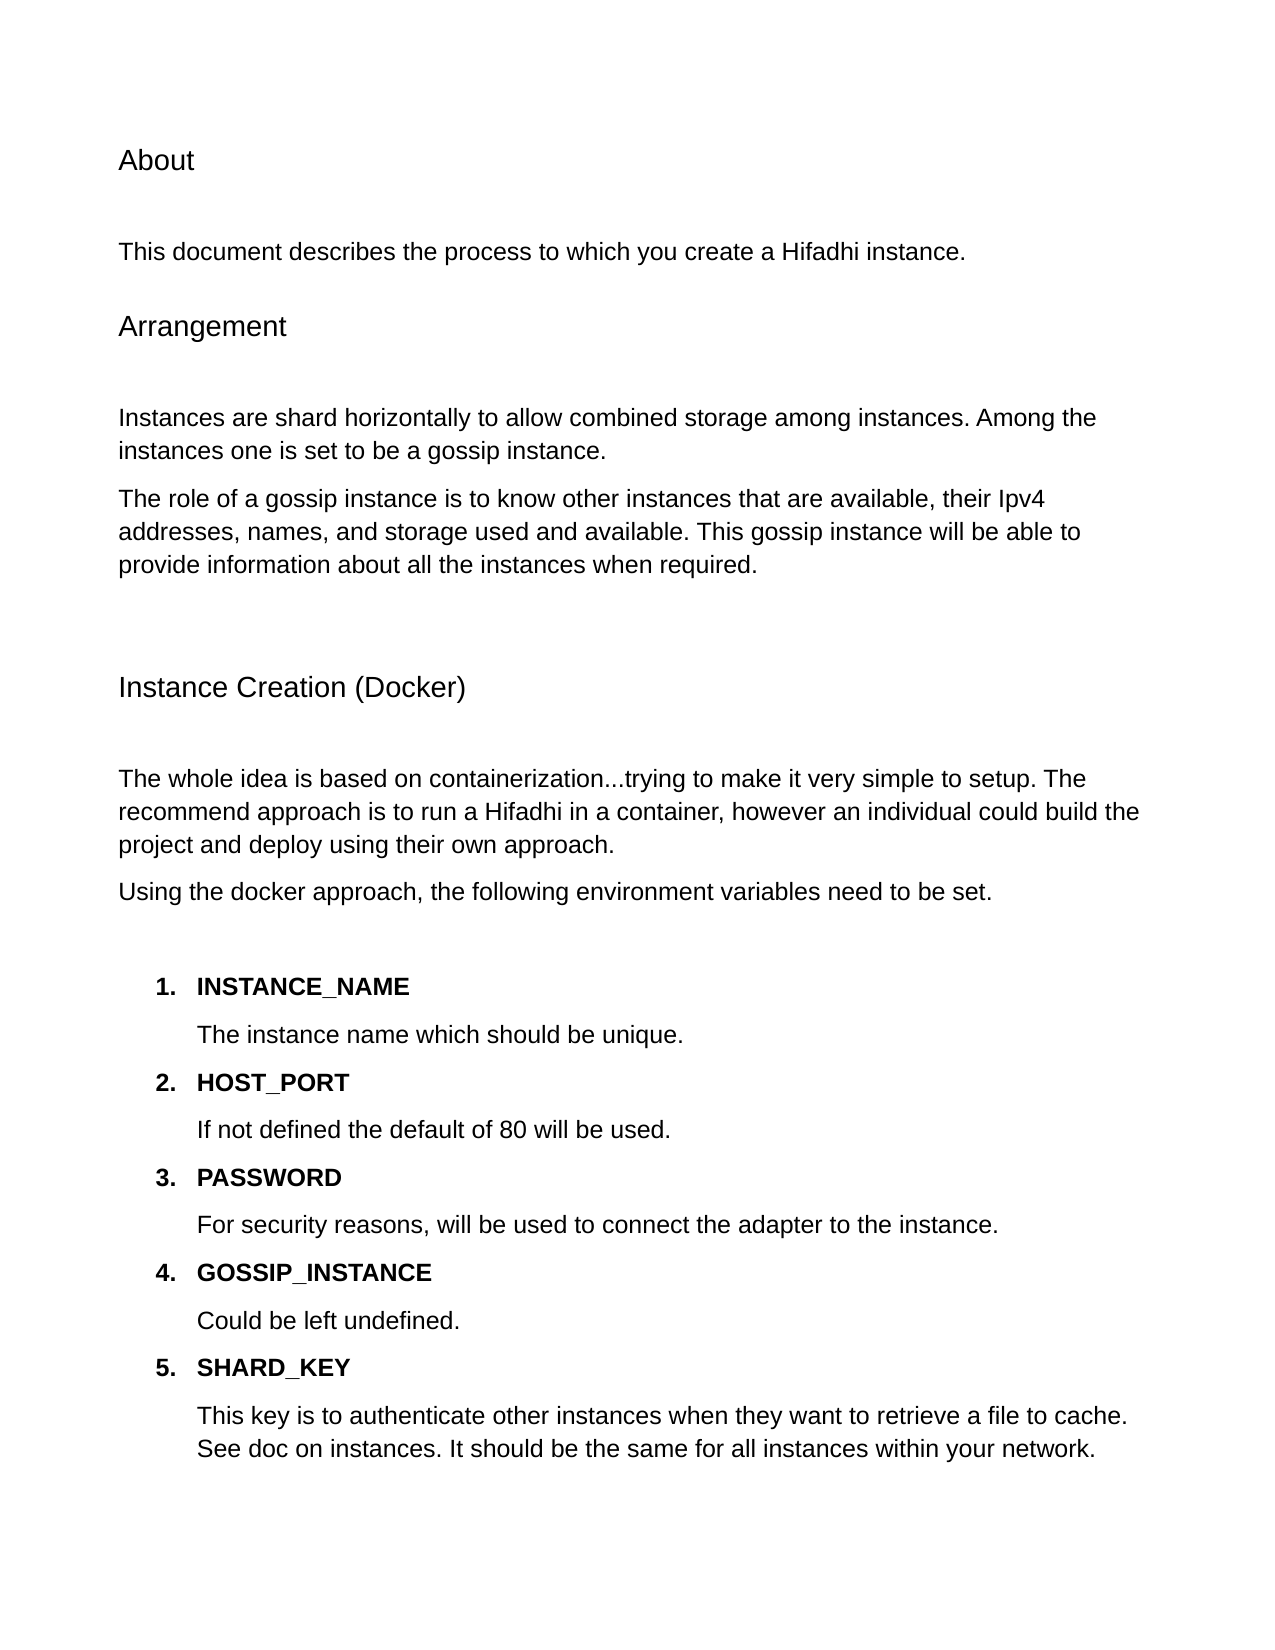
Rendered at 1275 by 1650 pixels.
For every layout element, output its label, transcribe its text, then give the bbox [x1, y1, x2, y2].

list The instance name which should be unique. [155, 1020, 1157, 1049]
list HOST_PORT [155, 1068, 1157, 1096]
text This document describes the process to which you create a Hifadhi instance. [118, 237, 1157, 266]
list If not defined the default of 80 will be used. [155, 1115, 1157, 1144]
list INSTANCE_NAME [155, 972, 1157, 1001]
list For security reasons, will be used to connect the adapter to the instance. [155, 1210, 1157, 1239]
list GOSSIP_INSTANCE [155, 1258, 1157, 1287]
subtitle Instance Creation (Docker) [118, 670, 1157, 703]
text Using the docker approach, the following environment variables need to be set. [118, 877, 1157, 906]
list PASSWORD [155, 1163, 1157, 1192]
list SHARD_KEY [155, 1353, 1157, 1382]
list Could be left undefined. [155, 1306, 1157, 1334]
list This key is to authenticate other instances when they want to retrieve a file to cache. See doc on instances. It should be the same for all instances within your network. [155, 1401, 1157, 1463]
subtitle About [118, 143, 1157, 177]
text The role of a gossip instance is to know other instances that are available, their Ipv4 addresses, names, and storage used and available. This gossip instance will be able to provide information about all the instances when required. [118, 484, 1157, 578]
text Instances are shard horizontally to allow combined storage among instances. Among the instances one is set to be a gossip instance. [118, 403, 1157, 465]
subtitle Arrangement [118, 309, 1157, 343]
text The whole idea is based on containerization...trying to make it very simple to setup. The recommend approach is to run a Hifadhi in a container, however an individual could build the project and deploy using their own approach. [118, 763, 1157, 858]
